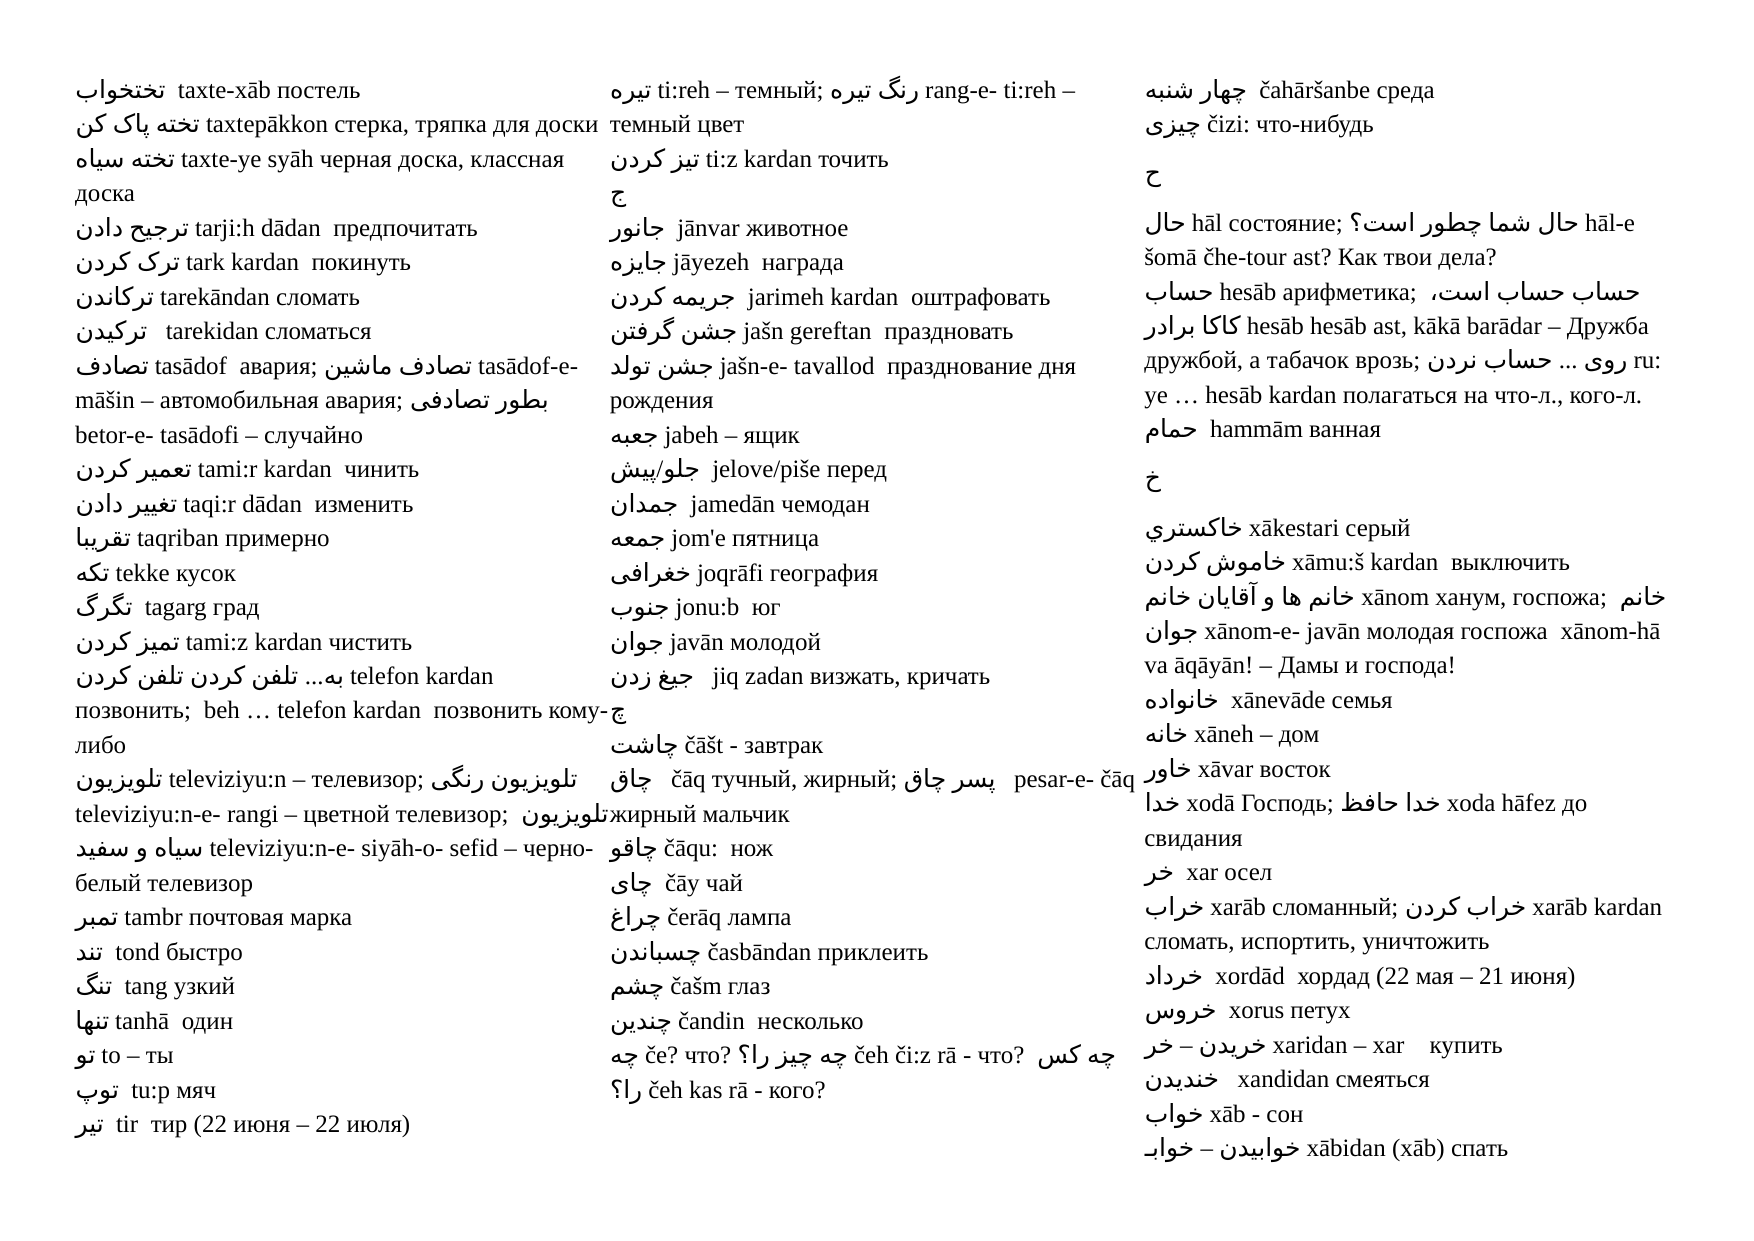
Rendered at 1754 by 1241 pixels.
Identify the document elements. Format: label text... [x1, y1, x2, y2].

text خاكستري xākestari серый خاموش کردن xāmu:š kardan выключить خانم ها و آقایان خانم xānom ханум, госпожа; خانم جوان xānom-e- javān молодая госпожа xānom-hā va āqāyān! – Дамы и господа! خانواده xānevāde семья خانه xāneh – дом خاور xāvar восток خدا xodā Господь; خدا حافظ xoda hāfez до свидания خر xar осел خراب xarāb сломанный; خراب کردن xarāb kardan сломать, испортить, уничтожить خرداد xordād хордад (22 мая – 21 июня) خروس xorus петух خریدن – خر xaridan – xar купить خندیدن xandidan смеяться خواب xāb - сон خوابیدن – خوابـ xābidan (xāb) спать خواستن - خواه xāstan (xāh) хотеть خواندن – خوان xāndan – xān читать خواهر xāhar сестра خوب xub хороший; хорошо; من خوبم man xubam я поживаю хорошо خودرو xodrow автомобиль خوردن – خور xordan – xor есть, кушать; خوراک خوردن xorāk xordan принимать пищу خورشيد xoršid солнце خوشامد گفتن xošāmad goftan приветствовать خوش آمدید khoš āmadid добро пожаловать خوشحال xošhāl счастливый خوشحال شدن xošhāl šodan обрадоваться خوشقیافه xoš-kiyafe красивый خیابان xiābān улица خیلی xeyli очень [1144, 513, 1679, 1162]
text حال hāl состояние; حال شما چطور است؟ hāl-e šomā čhe-tour ast? Как твои дела? حساب hesāb арифметика; حساب حساب است، کاکا برادر hesāb hesāb ast, kākā barādar – Дружба дружбой, а табачок врозь; روی ... حساب نردن ru: ye … hesāb kardan полагаться на что-л., кого-л. حمام hammām ванная [1144, 208, 1679, 443]
text خ [1144, 463, 1679, 492]
text پا pā – нога پارسال pār sāl в прошлом году پارسی pārsi персидский پاسپورت pāsport – паспорт پاسخ pāsox ответ پارک نردن pārk kardan припарковать پاک کردن pāk kardan чистить پاکت pākat конверт پاکیزه pākize чистый پاییز pāyiz осень پتو patu одеяло پختن poxtan варить, готовить پخش کرن paxš kardan делить پدر pedar отец پرداخت کردن pardāxt kardan заплатить پرده pardeh занавеска پرسددن porsidan спросить پرنده parandeh – птица پرواز دادن، هوا کردن parvāz dādan, havā kardan пускать в воздух پروژه poru:zheh проект پریدن... روی paridan … ru: ye прыгнуть на پریروز pariru:z позавчера پستخانه postxāne почта پستی posti почтальон پسر pesar – мальчик پل pol – мост پلیس polis – полиция پنجره panjereh окно پنج شنبه panjšanbe четверг پنیر panir сыр پیاده piyāde пешком پیانو piyāno пианино پیدا کردن peidā kardan найти پیر pir старый; پیر مرد pi:r mard – старик پیراهن pirāhan рубашка پیش piš тому назад; سه روز پیش seh ru:z-e- piš 3 дня тому назад پیش بند pišband фартук پیشنهاد pišnahād предложение ث ثانيه sāniye секунда ت تا tā – до; штука تابستان tābestān лето تابيدن - تابـ tābidan (tāb) светить تاریخ tārix история تازه tāzeh новый تاکسی tāksi такси; راننده تاکسی rānandeh ye tāksi таксист تجربه کردن tajrobeh kardan пережить تختخواب taxte-xāb постель تخته پاک کن taxtepākkon стерка, тряпка для доски تخته سیاه taxte-ye syāh черная доска, классная доска ترجیح دادن tarji:h dādan предпочитать ترک کردن tark kardan покинуть ترکاندن tarekāndan сломать ترکیدن tarekidan сломаться تصادف tasādof авария; تصادف ماشین tasādof-e- māšin – автомобильная авария; بطور تصادفی betor-e- tasādofi – случайно تعمیر کردن tami:r kardan чинить تغییر دادن taqi:r dādan изменить تقریبا taqriban примерно تکه tekke кусок تگرگ tagarg град تمیز کردن tami:z kardan чистить به... تلفن کردن تلفن کردن telefon kardan позвонить; beh … telefon kardan позвонить кому-либо تلویزیون televiziyu:n – телевизор; تلويزيون رنگی televiziyu:n-e- rangi – цветной телевизор; تلويزيون سياه و سفيد televiziyu:n-e- siyāh-o- sefid – черно-белый телевизор تمبر tambr почтовая марка تند tond быстро تنگ tang узкий تنها tanhā один تو to – ты توپ tu:p мяч تیر tir тир (22 июня – 22 июля) تیره ti:reh – темный; رنگ تیره rang-e- ti:reh – темный цвет تیز کردن ti:z kardan точить ج جانور jānvar животное جایزه jāyezeh награда جریمه کردن jarimeh kardan оштрафовать جشن گرفتن jašn gereftan праздновать جشن تولد jašn-e- tavallod празднование дня рождения جعبه jabeh – ящик جلو/پیش jelove/piše перед جمدان jamedān чемодан جمعه jom'e пятница خغرافی joqrāfi география جنوب jonu:b юг جوان javān молодой جیغ زدن jiq zadan визжать, кричать چ چاشت čāšt - завтрак چاق čāq тучный, жирный; پسر چاق pesar-e- čāq жирный мальчик چاقو čāqu: нож چای čāy чай چراغ čerāq лампа چسباندن časbāndan приклеить چشم čašm глаз چندین čandin несколько چه če? что? چه چیز را؟ čeh či:z rā - что? چه کس را؟ čeh kas rā - кого? چهار شنبه‌ čahāršanbe среда چیزی čizi: что-нибудь [75, 75, 1679, 1138]
text ح [1144, 158, 1679, 187]
